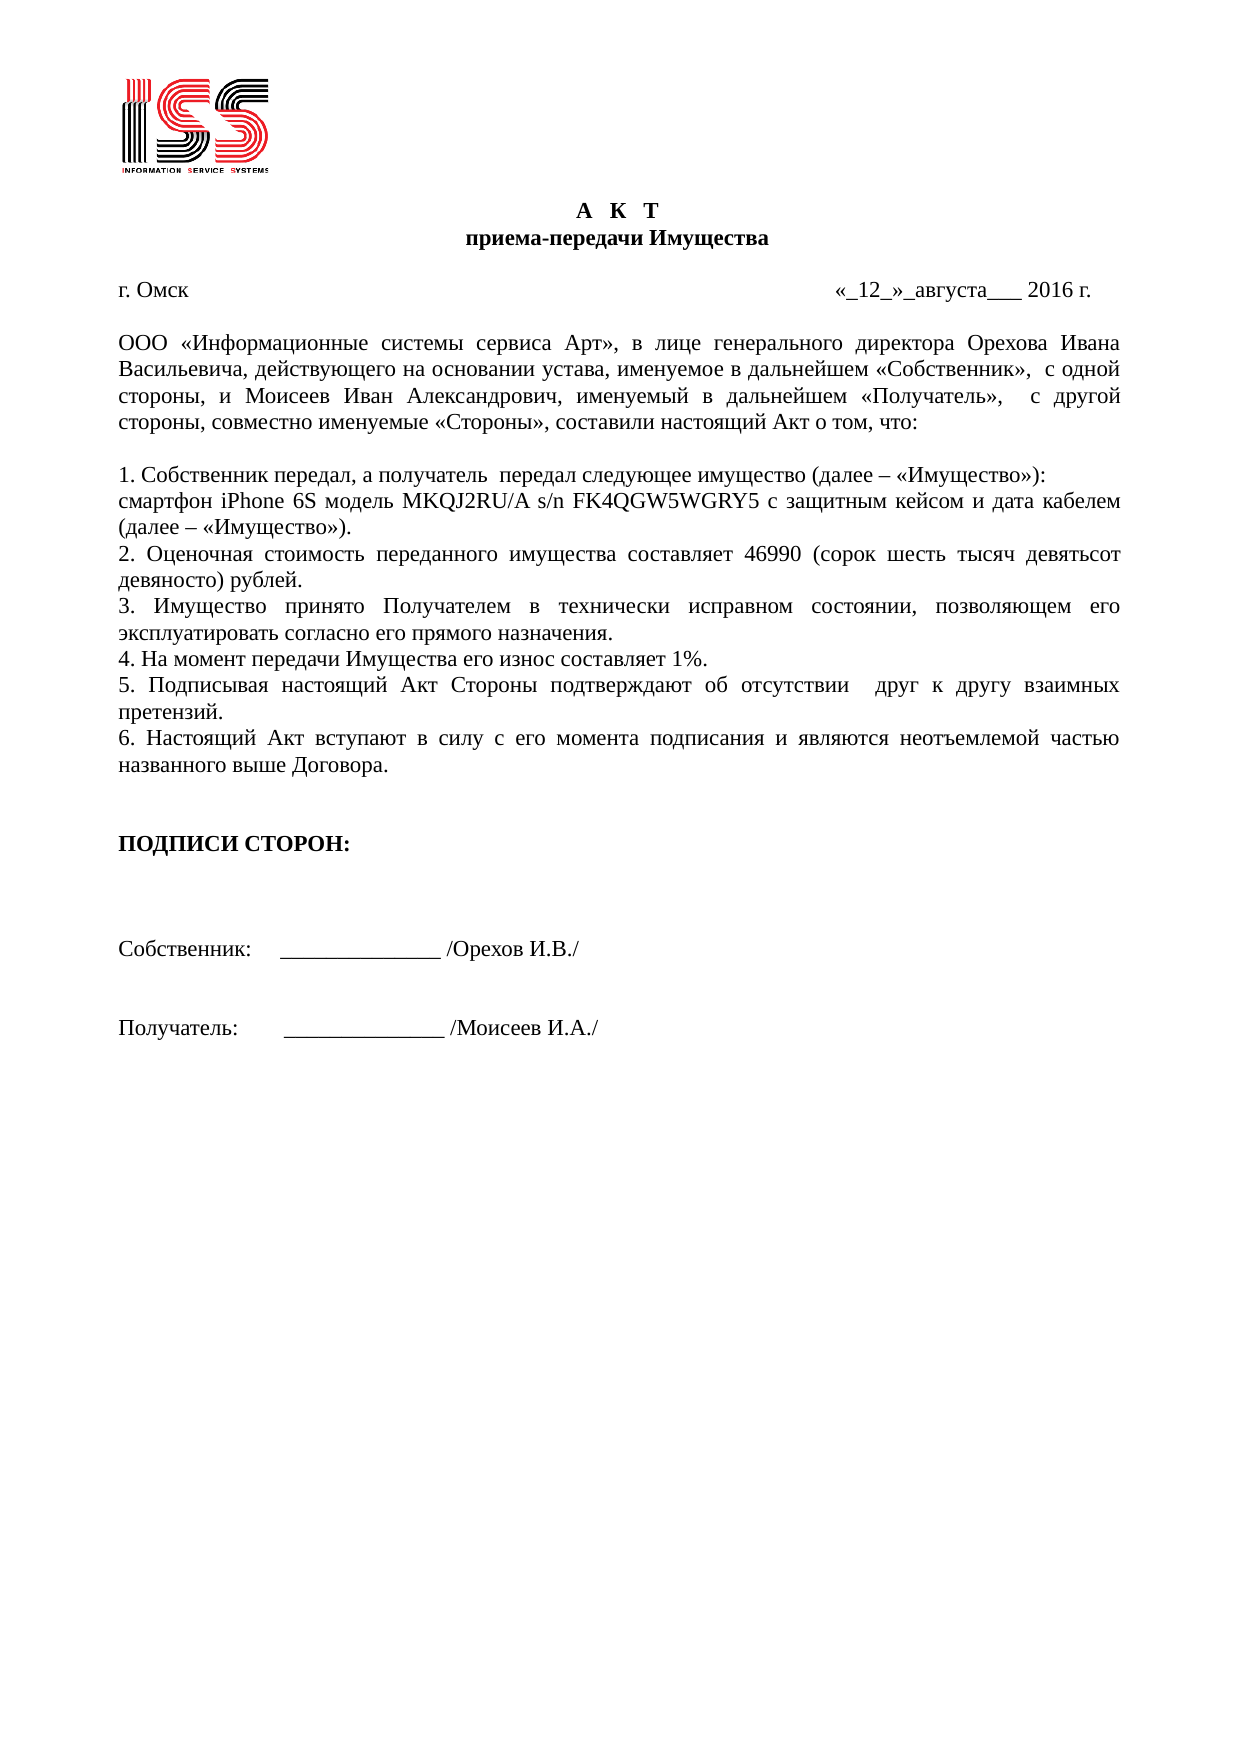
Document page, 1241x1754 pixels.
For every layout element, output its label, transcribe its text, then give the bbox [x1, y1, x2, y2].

text 3. Имущество принято Получателем в технически исправном состоянии, позволяющем его эксплуатировать согласно его прямого назначения. [118, 592, 1122, 645]
text ПОДПИСИ СТОРОН: [118, 830, 1122, 856]
text А К Т [118, 197, 1122, 223]
text 1. Собственник передал, а получатель передал следующее имущество (далее – «Имущество»): [118, 461, 1122, 487]
text Получатель: ______________ /Моисеев И.А./ [118, 1014, 1122, 1041]
picture [122, 78, 269, 173]
text г. Омск «_12_»_августа___ 2016 г. [118, 276, 1122, 303]
text 2. Оценочная стоимость переданного имущества составляет 46990 (сорок шесть тысяч девятьсот девяносто) рублей. [118, 540, 1122, 592]
text ООО «Информационные системы сервиса Арт», в лице генерального директора Орехова Ивана Васильевича, действующего на основании устава, именуемое в дальнейшем «Собственник», с одной стороны, и Моисеев Иван Александрович, именуемый в дальнейшем «Получатель», с другой стороны, совместно именуемые «Стороны», составили настоящий Акт о том, что: [118, 329, 1122, 434]
text 4. На момент передачи Имущества его износ составляет 1%. [118, 645, 1122, 672]
text смартфон iPhone 6S модель MKQJ2RU/A s/n FK4QGW5WGRY5 c защитным кейсом и дата кабелем (далее – «Имущество»). [118, 487, 1122, 540]
text приема-передачи Имущества [118, 223, 1122, 250]
text 5. Подписывая настоящий Акт Стороны подтверждают об отсутствии друг к другу взаимных претензий. [118, 672, 1122, 724]
text 6. Настоящий Акт вступают в силу с его момента подписания и являются неотъемлемой частью названного выше Договора. [118, 724, 1122, 777]
text Собственник: ______________ /Орехов И.В./ [118, 935, 1122, 961]
